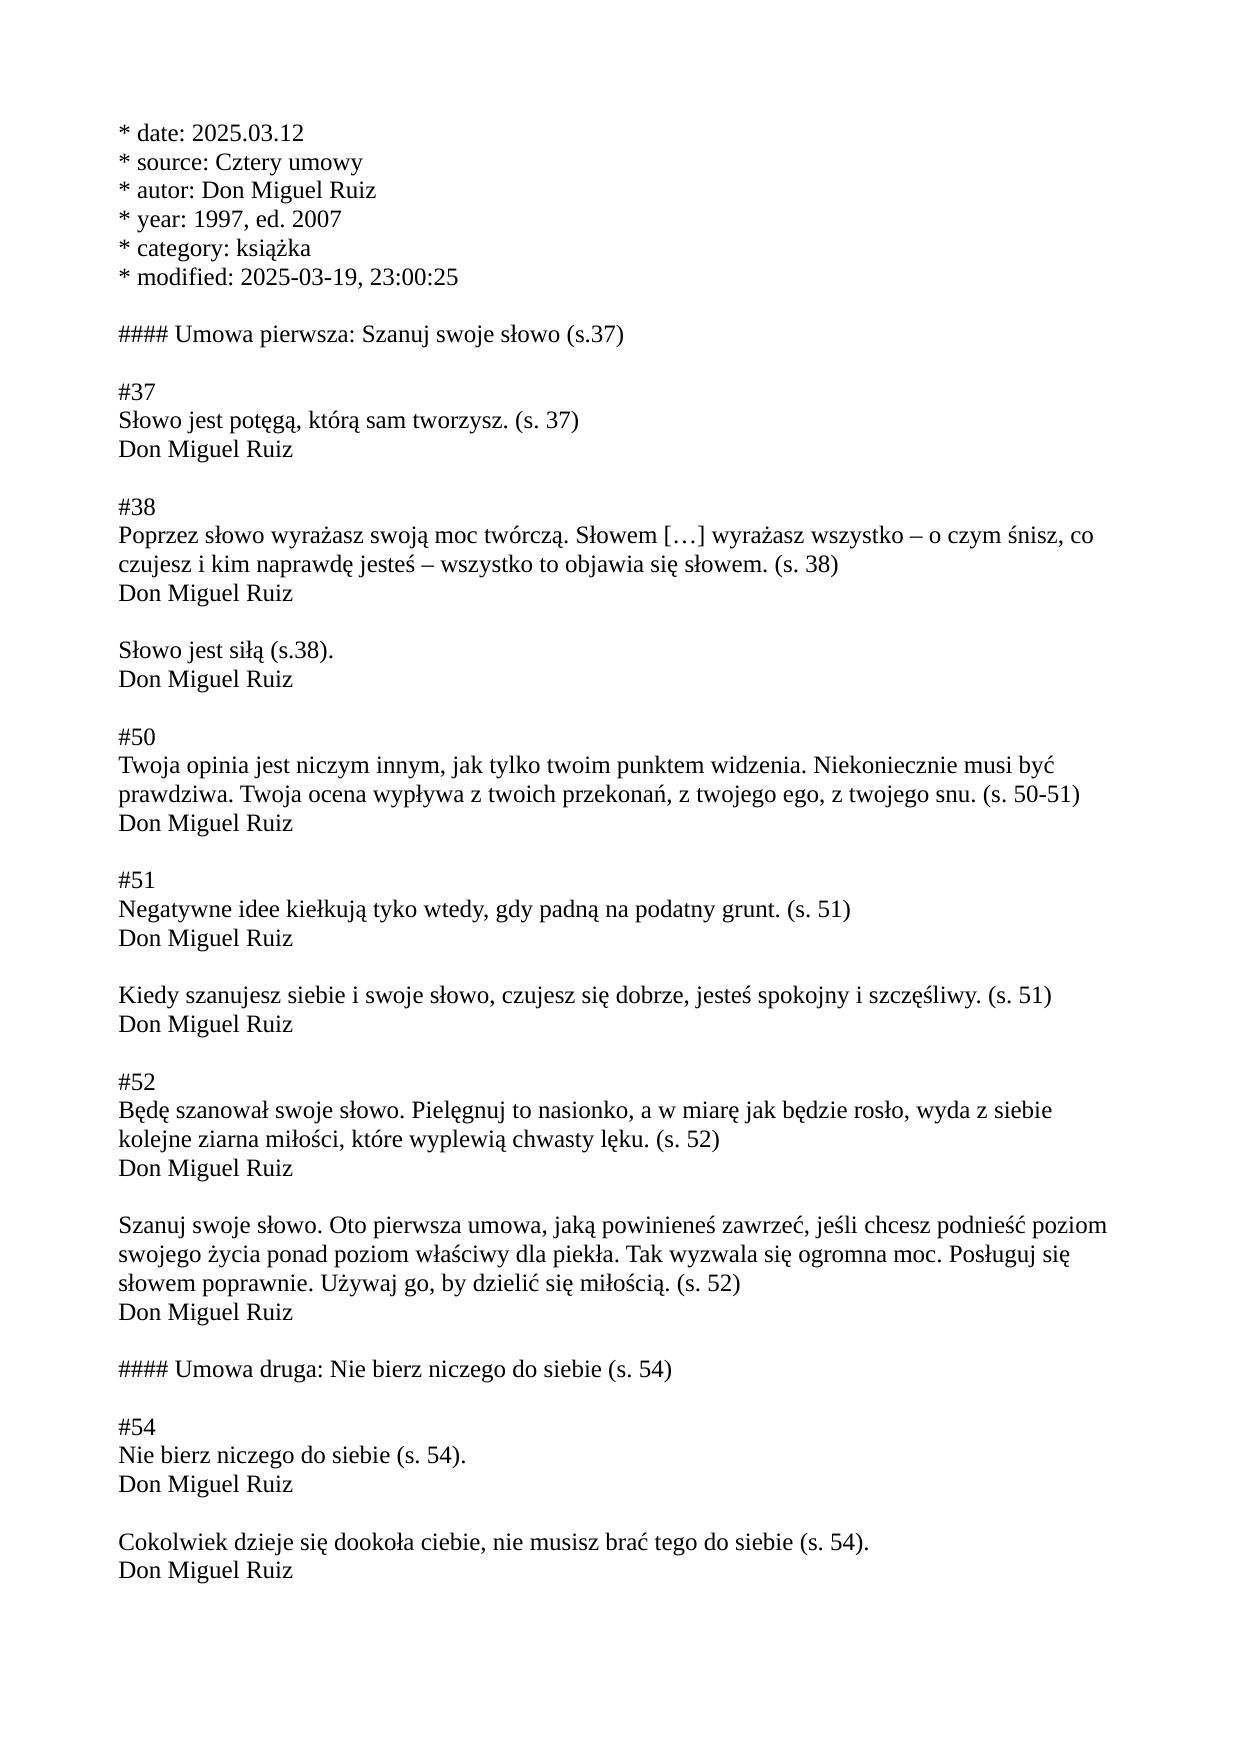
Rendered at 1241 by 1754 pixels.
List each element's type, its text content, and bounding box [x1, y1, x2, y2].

text Negatywne idee kiełkują tyko wtedy, gdy padną na podatny grunt. (s. 51) [118, 894, 1122, 923]
text * category: książka [118, 233, 1122, 262]
text #50 [118, 722, 1122, 751]
text Słowo jest potęgą, którą sam tworzysz. (s. 37) [118, 406, 1122, 434]
text Don Miguel Ruiz [118, 578, 1122, 607]
text * source: Cztery umowy [118, 147, 1122, 176]
text Don Miguel Ruiz [118, 1009, 1122, 1038]
text #### Umowa druga: Nie bierz niczego do siebie (s. 54) [118, 1354, 1122, 1383]
text Twoja opinia jest niczym innym, jak tylko twoim punktem widzenia. Niekoniecznie musi być prawdziwa. Twoja ocena wypływa z twoich przekonań, z twojego ego, z twojego snu. (s. 50-51) [118, 751, 1122, 808]
text Szanuj swoje słowo. Oto pierwsza umowa, jaką powinieneś zawrzeć, jeśli chcesz podnieść poziom swojego życia ponad poziom właściwy dla piekła. Tak wyzwala się ogromna moc. Posługuj się słowem poprawnie. Używaj go, by dzielić się miłością. (s. 52) [118, 1211, 1122, 1297]
text * modified: 2025-03-19, 23:00:24 [118, 262, 1122, 291]
text Don Miguel Ruiz [118, 1153, 1122, 1182]
text * year: 1997, ed. 2007 [118, 204, 1122, 233]
text Don Miguel Ruiz [118, 1297, 1122, 1326]
text #52 [118, 1067, 1122, 1096]
text Don Miguel Ruiz [118, 1556, 1122, 1584]
text Don Miguel Ruiz [118, 808, 1122, 837]
text Słowo jest siłą (s.38). [118, 636, 1122, 664]
text #### Umowa pierwsza: Szanuj swoje słowo (s.37) [118, 319, 1122, 348]
text Don Miguel Ruiz [118, 1469, 1122, 1498]
text #54 [118, 1412, 1122, 1441]
text #37 [118, 377, 1122, 406]
text Cokolwiek dzieje się dookoła ciebie, nie musisz brać tego do siebie (s. 54). [118, 1527, 1122, 1556]
text Poprzez słowo wyrażasz swoją moc twórczą. Słowem […] wyrażasz wszystko – o czym śnisz, co czujesz i kim naprawdę jesteś – wszystko to objawia się słowem. (s. 38) [118, 521, 1122, 578]
text Don Miguel Ruiz [118, 664, 1122, 693]
text * autor: Don Miguel Ruiz [118, 176, 1122, 204]
text Nie bierz niczego do siebie (s. 54). [118, 1441, 1122, 1469]
text Don Miguel Ruiz [118, 923, 1122, 952]
text Kiedy szanujesz siebie i swoje słowo, czujesz się dobrze, jesteś spokojny i szczęśliwy. (s. 51) [118, 981, 1122, 1009]
text Będę szanował swoje słowo. Pielęgnuj to nasionko, a w miarę jak będzie rosło, wyda z siebie kolejne ziarna miłości, które wyplewią chwasty lęku. (s. 52) [118, 1096, 1122, 1153]
text #51 [118, 866, 1122, 894]
text #38 [118, 492, 1122, 521]
text Don Miguel Ruiz [118, 434, 1122, 463]
text * date: 2025.03.12 [118, 118, 1122, 147]
